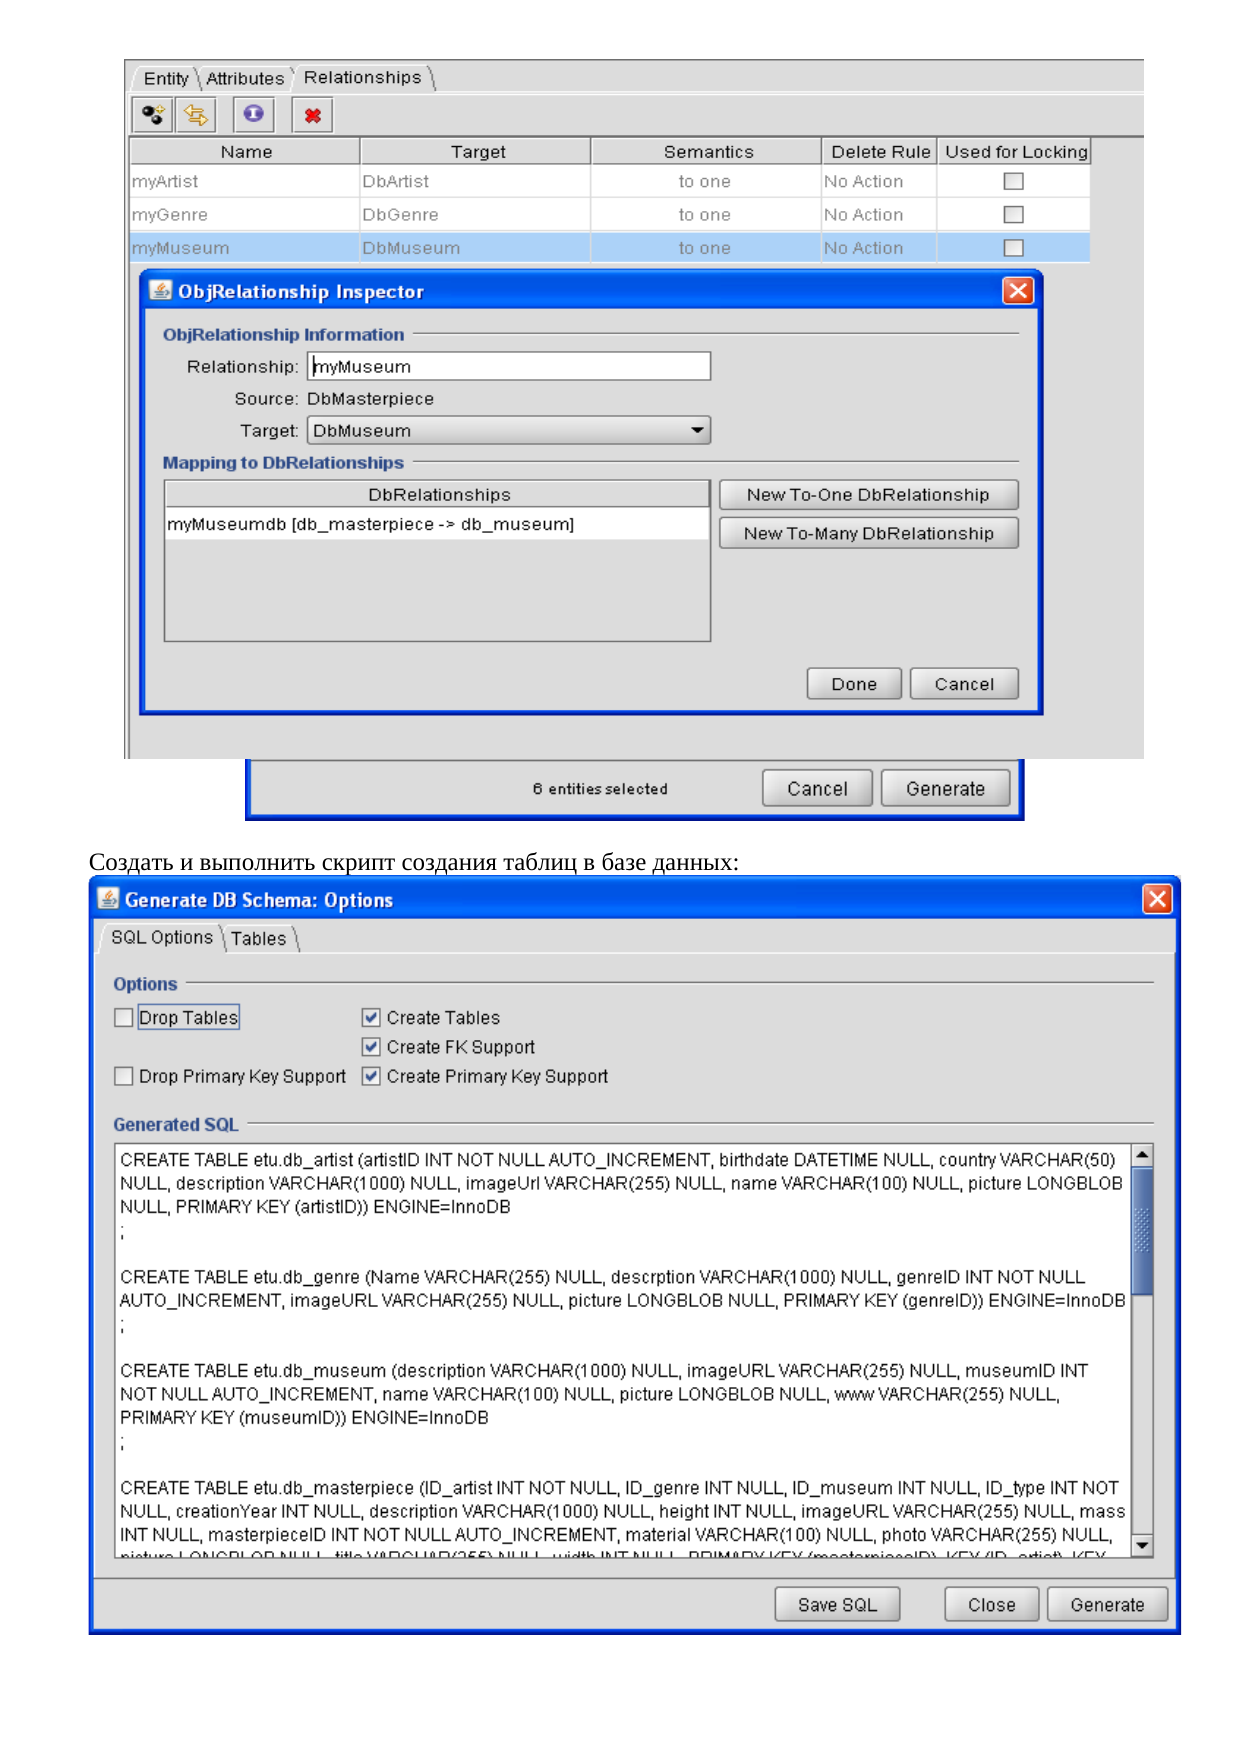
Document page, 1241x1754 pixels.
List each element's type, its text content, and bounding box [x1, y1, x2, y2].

picture [245, 759, 1025, 821]
picture [88, 875, 1182, 1635]
text Создать и выполнить скрипт создания таблиц в базе данных: [88, 848, 1181, 875]
